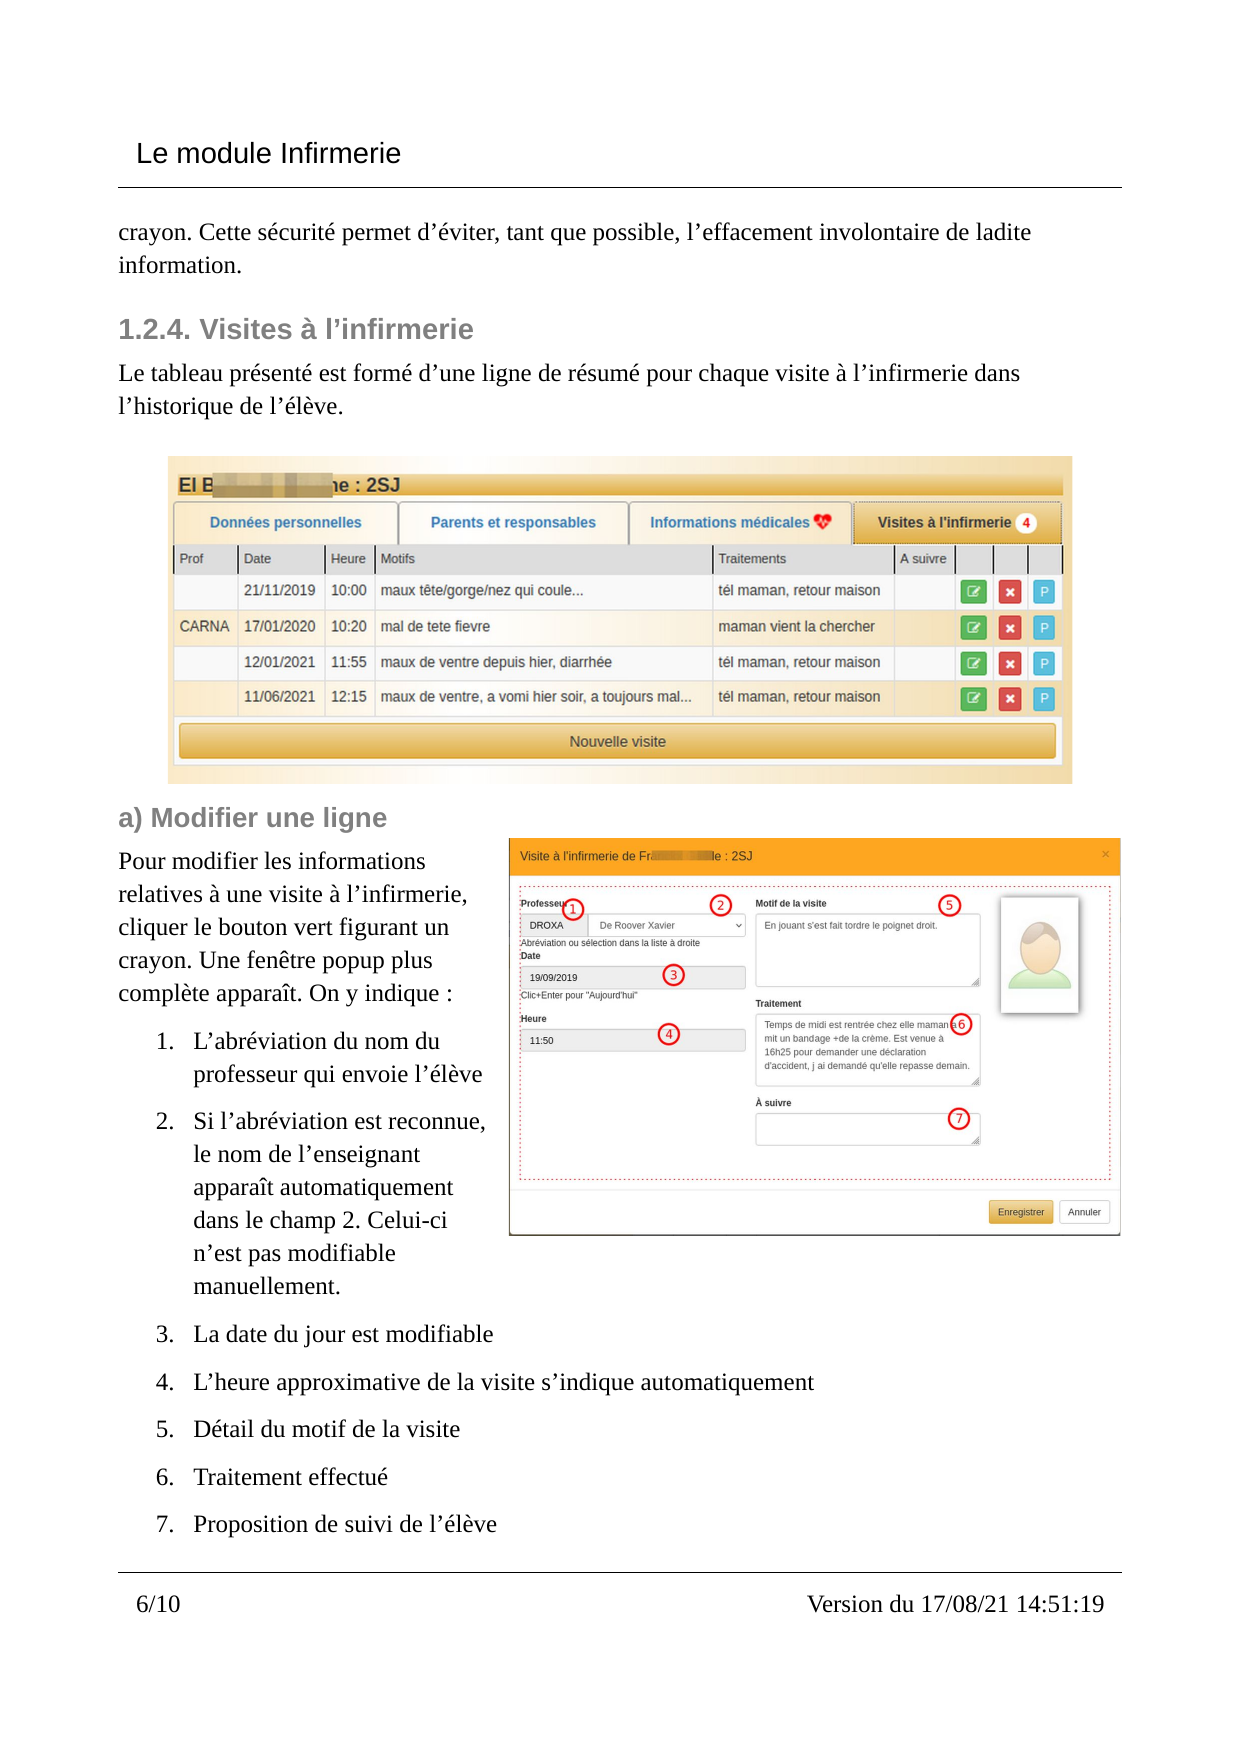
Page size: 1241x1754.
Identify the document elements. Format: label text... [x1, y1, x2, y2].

list L’abréviation du nom du professeur qui envoie l’élève [156, 1026, 508, 1087]
text crayon. Cette sécurité permet d’éviter, tant que possible, l’effacement involontaire de ladite information. [118, 217, 1122, 278]
text Le tableau présenté est formé d’une ligne de résumé pour chaque visite à l’infirmerie dans l’historique de l’élève. [118, 358, 1122, 420]
text Pour modifier les informations relatives à une visite à l’infirmerie, cliquer le bouton vert figurant un crayon. Une fenêtre popup plus complète apparaît. On y indique : [118, 846, 508, 1007]
picture [167, 456, 1073, 784]
list Détail du motif de la visite [156, 1414, 1122, 1443]
list Traitement effectué [156, 1462, 1122, 1491]
list Proposition de suivi de l’élève [156, 1509, 1122, 1538]
picture [508, 838, 1121, 1236]
subtitle Modifier une ligne [118, 451, 1122, 833]
list Si l’abréviation est reconnue, le nom de l’enseignant apparaît automatiquement dans le champ 2. Celui-ci n’est pas modifiable manuellement. [156, 1106, 1122, 1300]
list L’heure approximative de la visite s’indique automatiquement [156, 1367, 1122, 1395]
list La date du jour est modifiable [156, 1319, 1122, 1348]
subtitle Visites à l’infirmerie [118, 312, 1122, 345]
